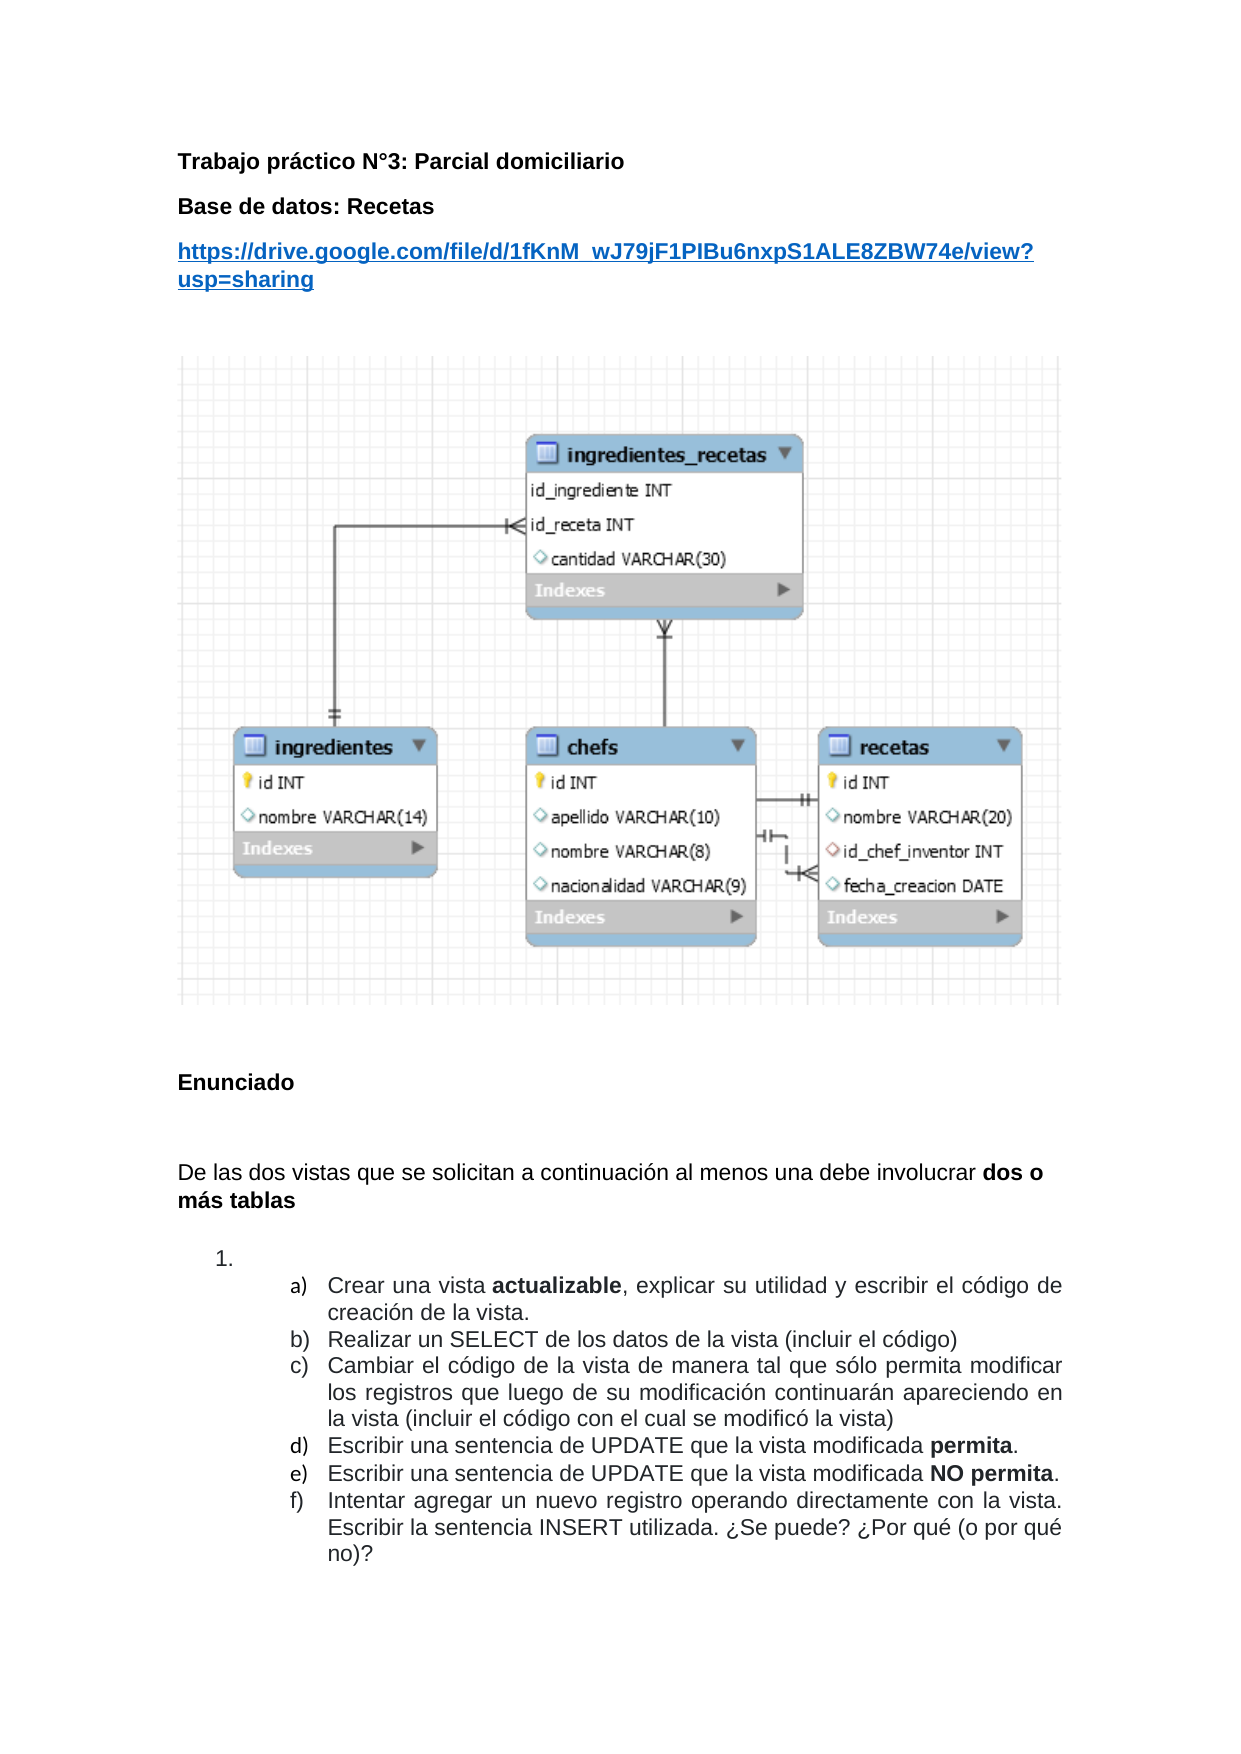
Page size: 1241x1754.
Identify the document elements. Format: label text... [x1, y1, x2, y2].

list Escribir una sentencia de UPDATE que la vista modificada NO permita. [290, 1459, 1063, 1487]
list Cambiar el código de la vista de manera tal que sólo permita modificar los registros que luego de su modificación continuarán apareciendo en la vista (incluir el código con el cual se modificó la vista) [290, 1352, 1063, 1431]
text https://drive.google.com/file/d/1fKnM_wJ79jF1PIBu6nxpS1ALE8ZBW74e/view?usp=sharing [177, 238, 1063, 293]
text Base de datos: Recetas [177, 193, 1063, 219]
list Escribir una sentencia de UPDATE que la vista modificada permita. [290, 1431, 1063, 1459]
list Crear una vista actualizable, explicar su utilidad y escribir el código de creación de la vista. [290, 1271, 1063, 1326]
text De las dos vistas que se solicitan a continuación al menos una debe involucrar dos o más tablas [177, 1159, 1063, 1214]
list Intentar agregar un nuevo registro operando directamente con la vista. Escribir la sentencia INSERT utilizada. ¿Se puede? ¿Por qué (o por qué no)? [290, 1487, 1063, 1566]
list Realizar un SELECT de los datos de la vista (incluir el código) [290, 1326, 1063, 1352]
text Enunciado [177, 1069, 1063, 1095]
text Trabajo práctico N°3: Parcial domiciliario [177, 148, 1063, 174]
picture [177, 356, 1062, 1005]
